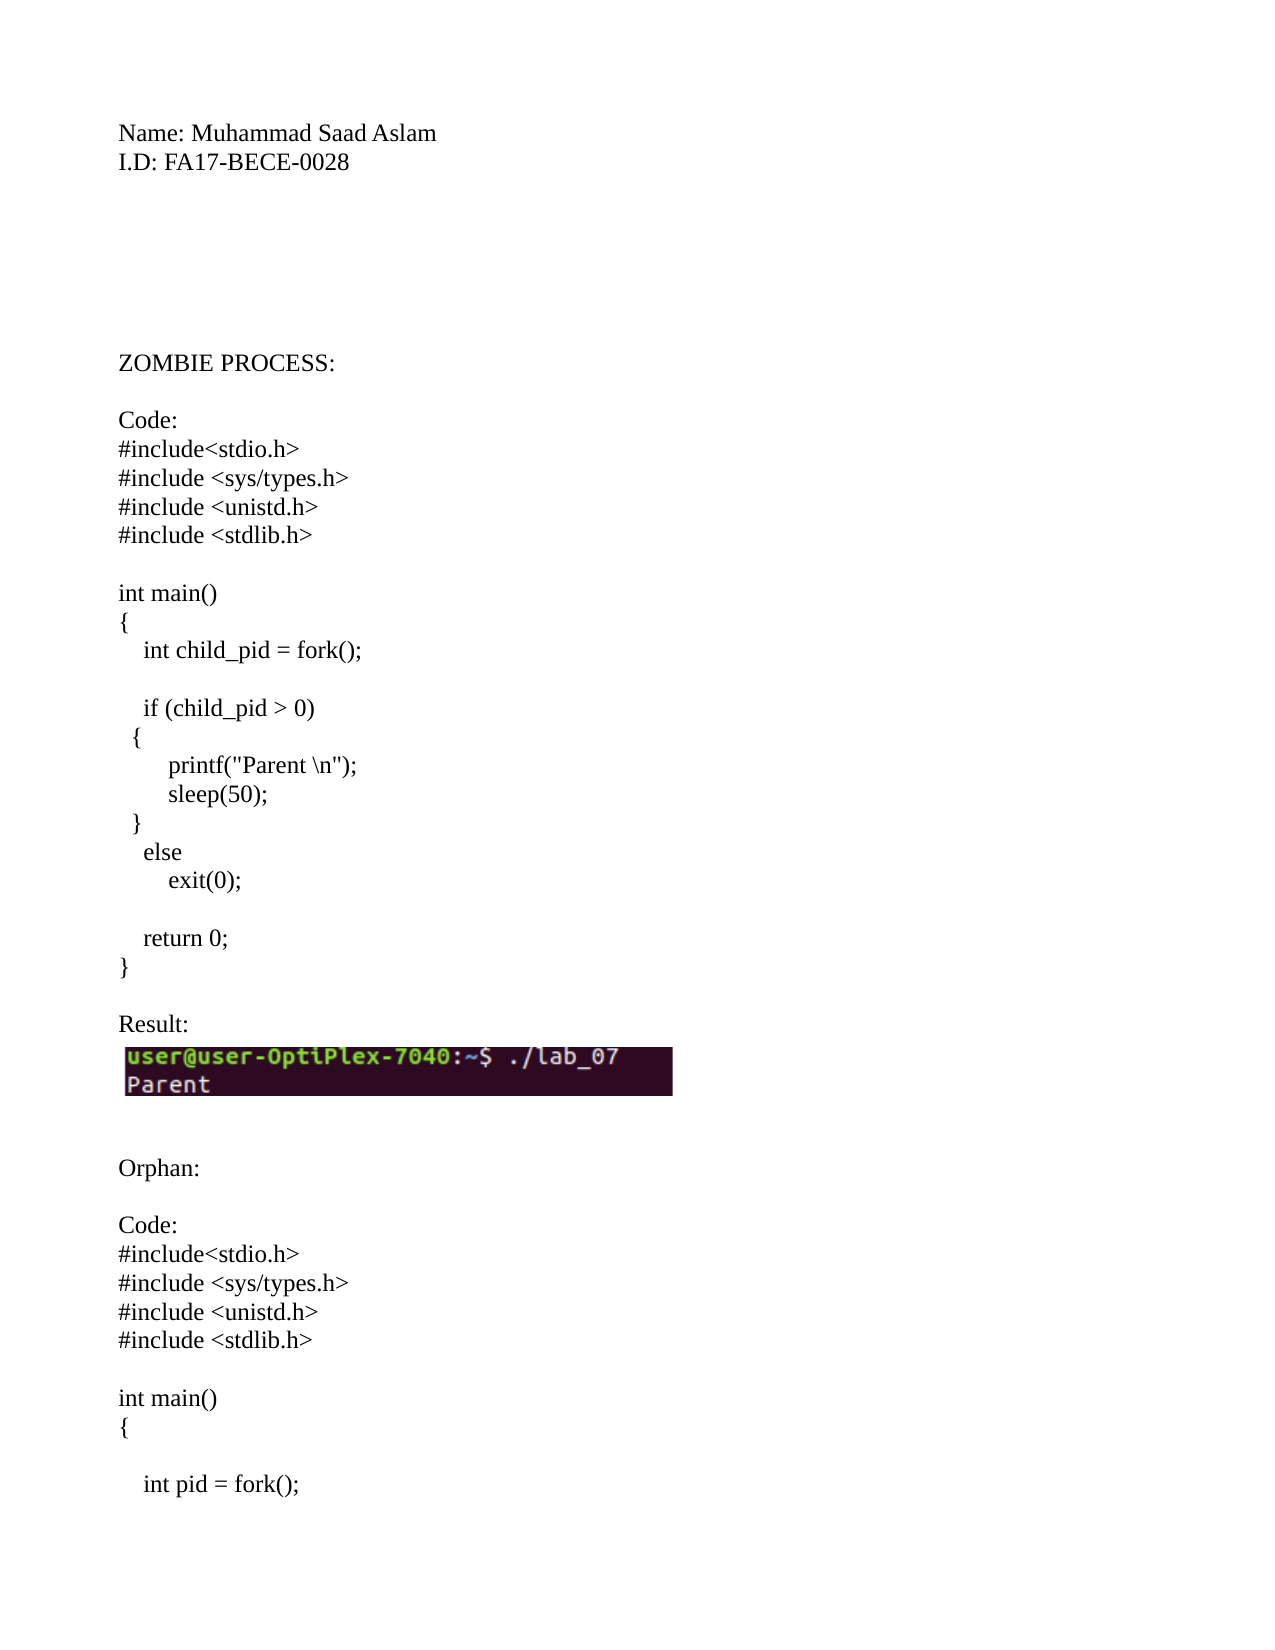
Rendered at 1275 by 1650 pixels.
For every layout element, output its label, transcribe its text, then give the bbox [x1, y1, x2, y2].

text sleep(50); [118, 779, 1157, 808]
text Code: [118, 406, 1157, 434]
text #include <sys/types.h> [118, 1268, 1157, 1297]
text #include<stdio.h> [118, 434, 1157, 463]
text ZOMBIE PROCESS: [118, 348, 1157, 377]
text int main() [118, 1383, 1157, 1412]
text Name: Muhammad Saad Aslam [118, 118, 1157, 147]
text return 0; [118, 923, 1157, 952]
text { [118, 722, 1157, 751]
text #include <unistd.h> [118, 1297, 1157, 1326]
text #include <unistd.h> [118, 492, 1157, 521]
text int main() [118, 578, 1157, 607]
text else [118, 837, 1157, 866]
text int child_pid = fork(); [118, 636, 1157, 664]
text } [118, 952, 1157, 981]
picture [124, 1047, 673, 1096]
text Orphan: [118, 1153, 1157, 1182]
text I.D: FA17-BECE-0028 [118, 147, 1157, 176]
text printf("Parent \n"); [118, 751, 1157, 779]
text #include <sys/types.h> [118, 463, 1157, 492]
text exit(0); [118, 866, 1157, 894]
text Result: [118, 1009, 1157, 1038]
text #include<stdio.h> [118, 1239, 1157, 1268]
text { [118, 1412, 1157, 1441]
text { [118, 607, 1157, 636]
text if (child_pid > 0) [118, 693, 1157, 722]
text #include <stdlib.h> [118, 1326, 1157, 1354]
text } [118, 808, 1157, 837]
text int pid = fork(); [118, 1469, 1157, 1498]
text Code: [118, 1211, 1157, 1239]
text #include <stdlib.h> [118, 521, 1157, 549]
